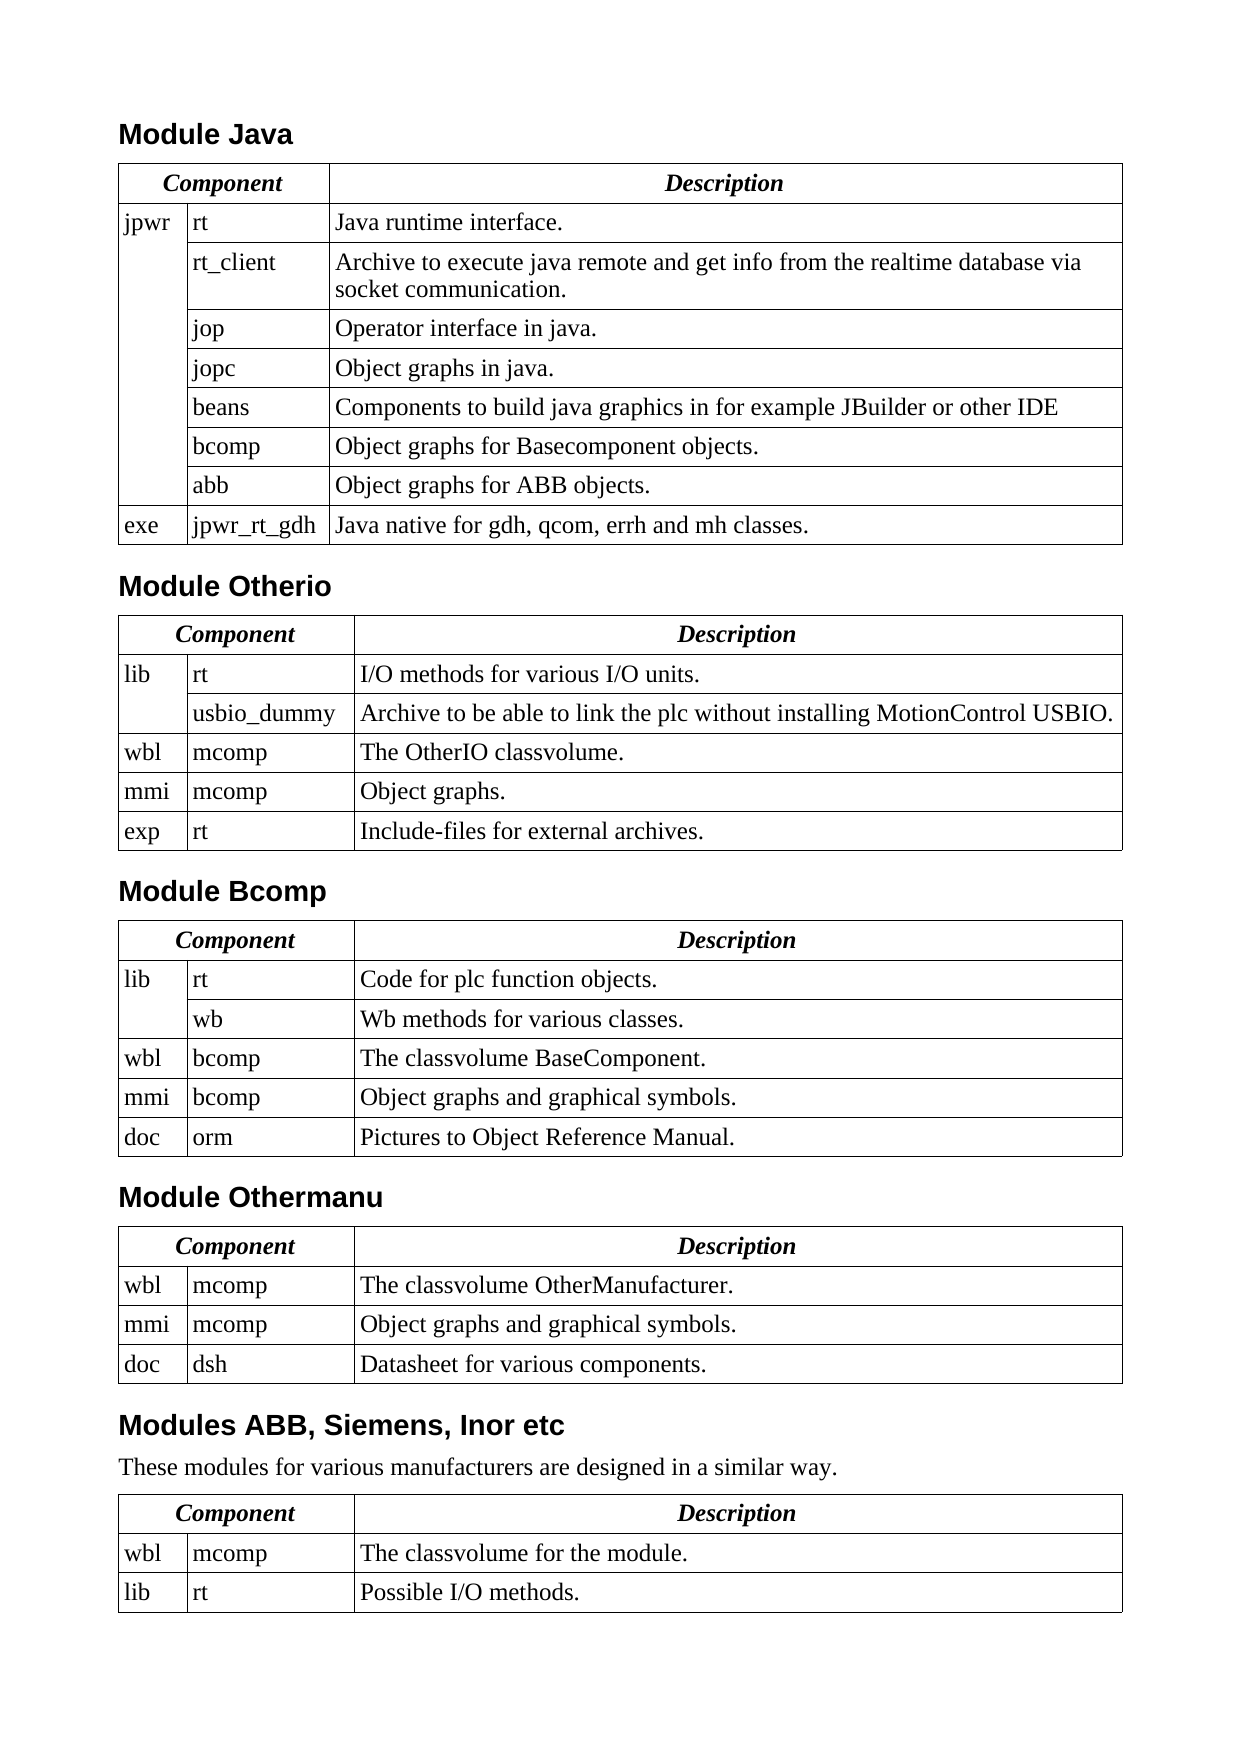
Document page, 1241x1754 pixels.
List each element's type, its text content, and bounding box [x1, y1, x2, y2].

table_header Component [119, 1495, 354, 1533]
table_cell jopc [188, 349, 329, 387]
text These modules for various manufacturers are designed in a similar way. [118, 1453, 1122, 1481]
table_header Description [355, 921, 1122, 960]
table_header Component [119, 164, 329, 202]
table_cell Datasheet for various components. [355, 1345, 1122, 1383]
table_cell exe [119, 506, 187, 544]
table_cell jpwr_rt_gdh [188, 506, 329, 544]
table_cell The classvolume OtherManufacturer. [355, 1267, 1122, 1305]
table_cell Object graphs in java. [330, 349, 1122, 387]
table_cell orm [188, 1118, 354, 1156]
table_cell Possible I/O methods. [355, 1573, 1122, 1612]
table_cell The classvolume BaseComponent. [355, 1039, 1122, 1077]
table_cell mmi [119, 1306, 187, 1344]
table_cell rt [188, 204, 329, 242]
table_cell rt [188, 1573, 354, 1612]
table_cell jop [188, 310, 329, 348]
table_cell wbl [119, 1039, 187, 1077]
table_cell exp [119, 812, 187, 850]
table_header Description [355, 1227, 1122, 1266]
subtitle Module Othermanu [118, 1181, 1122, 1214]
table_cell mmi [119, 1079, 187, 1117]
table_cell The OtherIO classvolume. [355, 734, 1122, 772]
table_cell Archive to execute java remote and get info from the realtime database via socket communication. [330, 243, 1122, 309]
table_header Description [355, 1495, 1122, 1533]
table_cell bcomp [188, 1079, 354, 1117]
table_cell bcomp [188, 1039, 354, 1077]
table_cell Object graphs and graphical symbols. [355, 1079, 1122, 1117]
table_cell wbl [119, 1534, 187, 1572]
table_cell usbio_dummy [188, 694, 354, 732]
table_cell wb [188, 1000, 354, 1038]
table_cell lib [119, 655, 187, 732]
table_cell Wb methods for various classes. [355, 1000, 1122, 1038]
table_cell beans [188, 388, 329, 427]
subtitle Module Bcomp [118, 875, 1122, 908]
table_cell Pictures to Object Reference Manual. [355, 1118, 1122, 1156]
table_cell The classvolume for the module. [355, 1534, 1122, 1572]
table_cell dsh [188, 1345, 354, 1383]
table_header Component [119, 921, 354, 960]
table_cell lib [119, 1573, 187, 1612]
table_cell Operator interface in java. [330, 310, 1122, 348]
table_cell Components to build java graphics in for example JBuilder or other IDE [330, 388, 1122, 427]
table_cell mmi [119, 773, 187, 811]
table_cell abb [188, 467, 329, 505]
table_cell mcomp [188, 773, 354, 811]
table_cell Object graphs and graphical symbols. [355, 1306, 1122, 1344]
table_cell Object graphs. [355, 773, 1122, 811]
table_cell rt_client [188, 243, 329, 309]
table_cell wbl [119, 734, 187, 772]
subtitle Module Otherio [118, 569, 1122, 602]
table_cell mcomp [188, 734, 354, 772]
table_cell I/O methods for various I/O units. [355, 655, 1122, 693]
table_cell doc [119, 1118, 187, 1156]
table_cell lib [119, 961, 187, 1038]
table_cell jpwr [119, 204, 187, 505]
table_cell rt [188, 961, 354, 999]
table_cell Object graphs for ABB objects. [330, 467, 1122, 505]
table_cell Object graphs for Basecomponent objects. [330, 428, 1122, 466]
table_cell mcomp [188, 1306, 354, 1344]
table_cell bcomp [188, 428, 329, 466]
table_cell Java native for gdh, qcom, errh and mh classes. [330, 506, 1122, 544]
table_cell Archive to be able to link the plc without installing MotionControl USBIO. [355, 694, 1122, 732]
table_header Description [355, 616, 1122, 654]
table_header Description [330, 164, 1122, 202]
table_cell mcomp [188, 1267, 354, 1305]
table_cell Code for plc function objects. [355, 961, 1122, 999]
table_cell wbl [119, 1267, 187, 1305]
table_header Component [119, 1227, 354, 1266]
subtitle Modules ABB, Siemens, Inor etc [118, 1408, 1122, 1441]
subtitle Module Java [118, 118, 1122, 151]
table_cell rt [188, 655, 354, 693]
table_cell mcomp [188, 1534, 354, 1572]
table_cell Include-files for external archives. [355, 812, 1122, 850]
table_header Component [119, 616, 354, 654]
table_cell Java runtime interface. [330, 204, 1122, 242]
table_cell doc [119, 1345, 187, 1383]
table_cell rt [188, 812, 354, 850]
